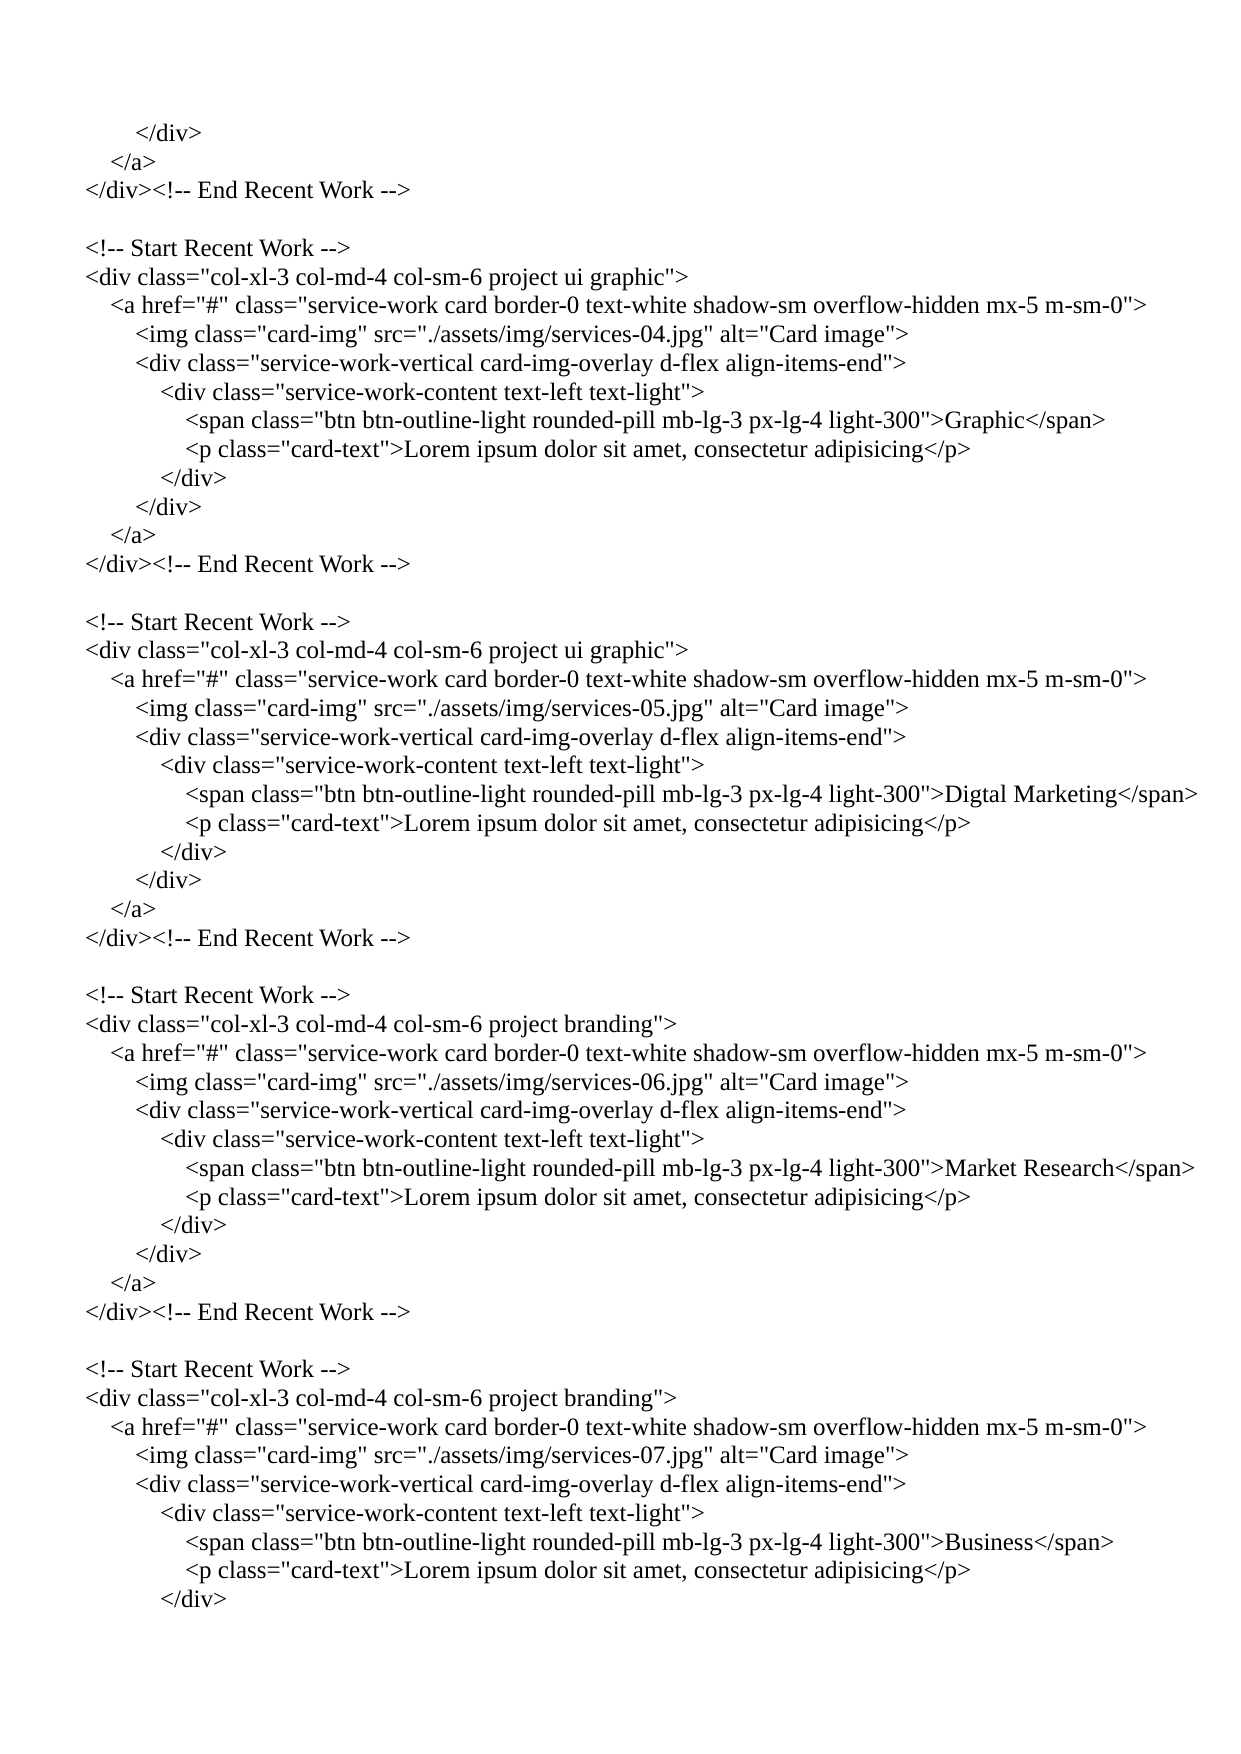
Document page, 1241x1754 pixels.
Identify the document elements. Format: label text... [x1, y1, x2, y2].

text </div><!-- End Recent Work --> [10, 549, 1203, 578]
text <div class="service-work-vertical card-img-overlay d-flex align-items-end"> [10, 1469, 1203, 1498]
text <div class="col-xl-3 col-md-4 col-sm-6 project branding"> [10, 1009, 1203, 1038]
text </div> [10, 463, 1203, 492]
text <!-- Start Recent Work --> [10, 607, 1203, 636]
text </a> [10, 521, 1203, 549]
text <!-- Start Recent Work --> [10, 233, 1203, 262]
text <a href="#" class="service-work card border-0 text-white shadow-sm overflow-hidden mx-5 m-sm-0"> [10, 1412, 1203, 1441]
text <div class="service-work-vertical card-img-overlay d-flex align-items-end"> [10, 722, 1203, 751]
text <div class="col-xl-3 col-md-4 col-sm-6 project ui graphic"> [10, 636, 1203, 664]
text <p class="card-text">Lorem ipsum dolor sit amet, consectetur adipisicing</p> [10, 1556, 1203, 1584]
text <div class="service-work-content text-left text-light"> [10, 1498, 1203, 1527]
text <p class="card-text">Lorem ipsum dolor sit amet, consectetur adipisicing</p> [10, 434, 1203, 463]
text <div class="col-xl-3 col-md-4 col-sm-6 project ui graphic"> [10, 262, 1203, 291]
text </div> [10, 118, 1203, 147]
text <span class="btn btn-outline-light rounded-pill mb-lg-3 px-lg-4 light-300">Market Research</span> [10, 1153, 1203, 1182]
text <a href="#" class="service-work card border-0 text-white shadow-sm overflow-hidden mx-5 m-sm-0"> [10, 1038, 1203, 1067]
text <div class="service-work-vertical card-img-overlay d-flex align-items-end"> [10, 348, 1203, 377]
text <img class="card-img" src="./assets/img/services-04.jpg" alt="Card image"> [10, 319, 1203, 348]
text <img class="card-img" src="./assets/img/services-06.jpg" alt="Card image"> [10, 1067, 1203, 1096]
text <div class="service-work-vertical card-img-overlay d-flex align-items-end"> [10, 1096, 1203, 1124]
text <div class="service-work-content text-left text-light"> [10, 751, 1203, 779]
text <p class="card-text">Lorem ipsum dolor sit amet, consectetur adipisicing</p> [10, 808, 1203, 837]
text </a> [10, 894, 1203, 923]
text <span class="btn btn-outline-light rounded-pill mb-lg-3 px-lg-4 light-300">Business</span> [10, 1527, 1203, 1556]
text <span class="btn btn-outline-light rounded-pill mb-lg-3 px-lg-4 light-300">Graphic</span> [10, 406, 1203, 434]
text </div><!-- End Recent Work --> [10, 923, 1203, 952]
text </div> [10, 866, 1203, 894]
text </div><!-- End Recent Work --> [10, 1297, 1203, 1326]
text <!-- Start Recent Work --> [10, 981, 1203, 1009]
text <div class="service-work-content text-left text-light"> [10, 377, 1203, 406]
text </a> [10, 1268, 1203, 1297]
text <img class="card-img" src="./assets/img/services-05.jpg" alt="Card image"> [10, 693, 1203, 722]
text <div class="col-xl-3 col-md-4 col-sm-6 project branding"> [10, 1383, 1203, 1412]
text </div> [10, 1239, 1203, 1268]
text <img class="card-img" src="./assets/img/services-07.jpg" alt="Card image"> [10, 1441, 1203, 1469]
text <div class="service-work-content text-left text-light"> [10, 1124, 1203, 1153]
text </div> [10, 1584, 1203, 1613]
text </div> [10, 837, 1203, 866]
text <span class="btn btn-outline-light rounded-pill mb-lg-3 px-lg-4 light-300">Digtal Marketing</span> [10, 779, 1203, 808]
text <p class="card-text">Lorem ipsum dolor sit amet, consectetur adipisicing</p> [10, 1182, 1203, 1211]
text <a href="#" class="service-work card border-0 text-white shadow-sm overflow-hidden mx-5 m-sm-0"> [10, 664, 1203, 693]
text </div><!-- End Recent Work --> [10, 176, 1203, 204]
text </div> [10, 1211, 1203, 1239]
text <!-- Start Recent Work --> [10, 1354, 1203, 1383]
text </div> [10, 492, 1203, 521]
text <a href="#" class="service-work card border-0 text-white shadow-sm overflow-hidden mx-5 m-sm-0"> [10, 291, 1203, 319]
text </a> [10, 147, 1203, 176]
